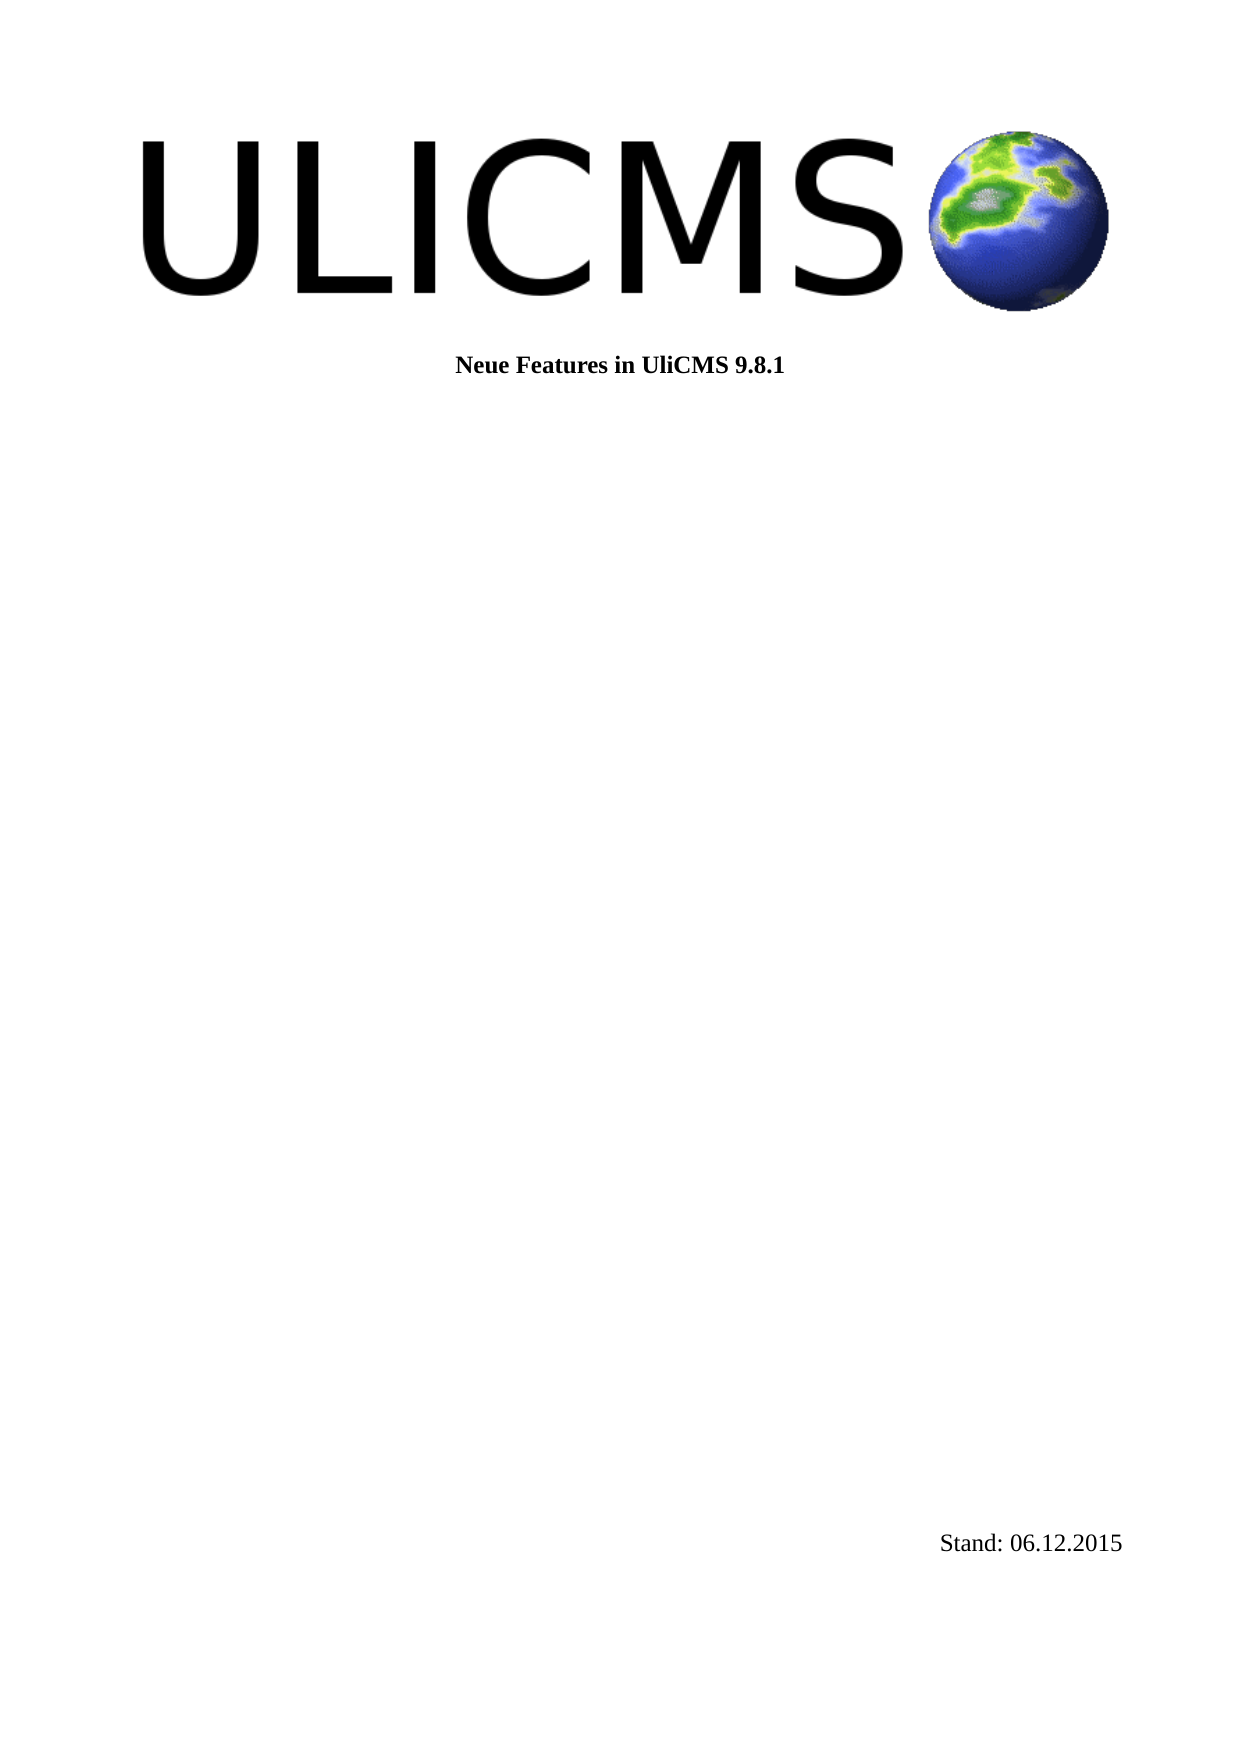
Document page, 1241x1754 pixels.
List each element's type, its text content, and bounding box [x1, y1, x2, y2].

text Neue Features in UliCMS 9.8.1 [118, 350, 1122, 378]
text Stand: 06.12.2015 [118, 1528, 1122, 1557]
picture [115, 118, 1117, 321]
